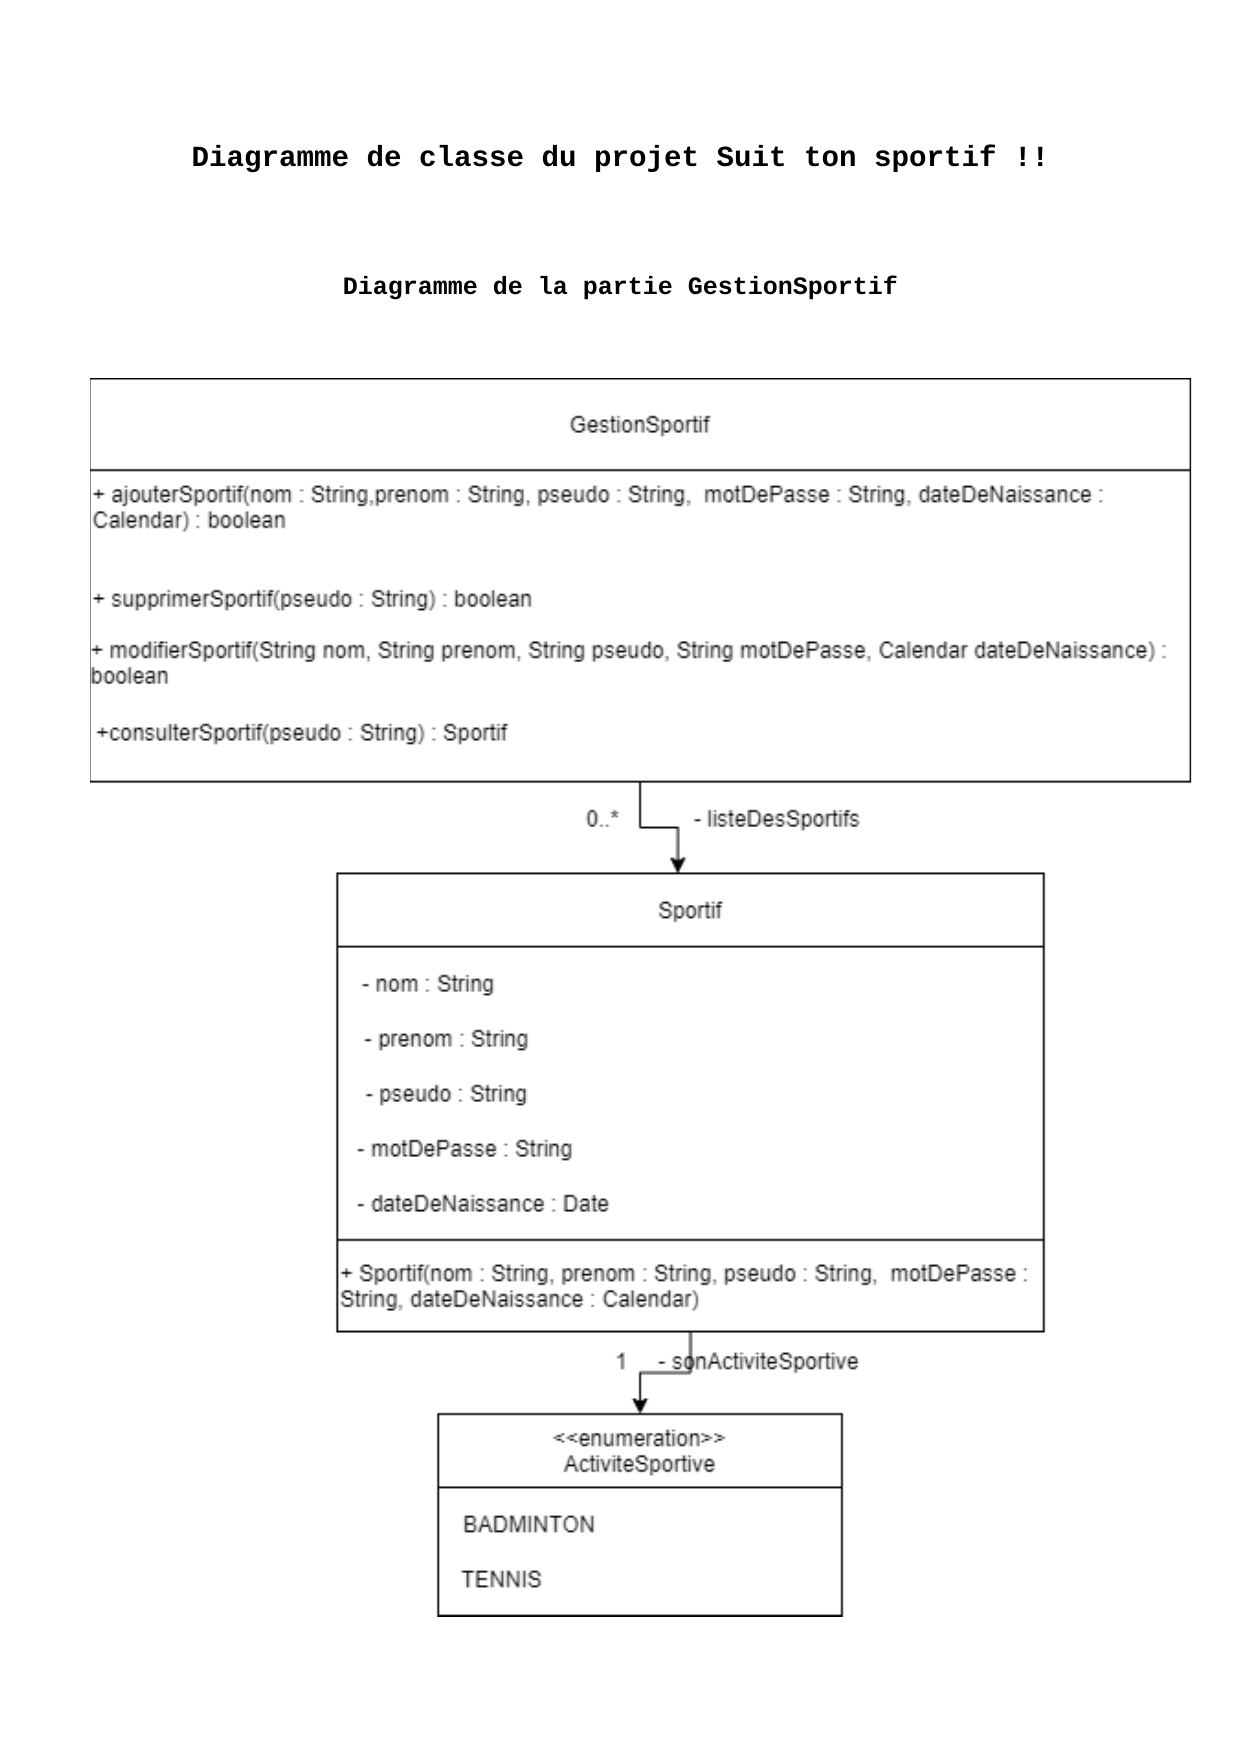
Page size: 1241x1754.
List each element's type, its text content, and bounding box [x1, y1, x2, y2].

text Diagramme de la partie GestionSportif [118, 274, 1122, 302]
picture [90, 378, 1192, 1617]
text Diagramme de classe du projet Suit ton sportif !! [118, 142, 1122, 175]
